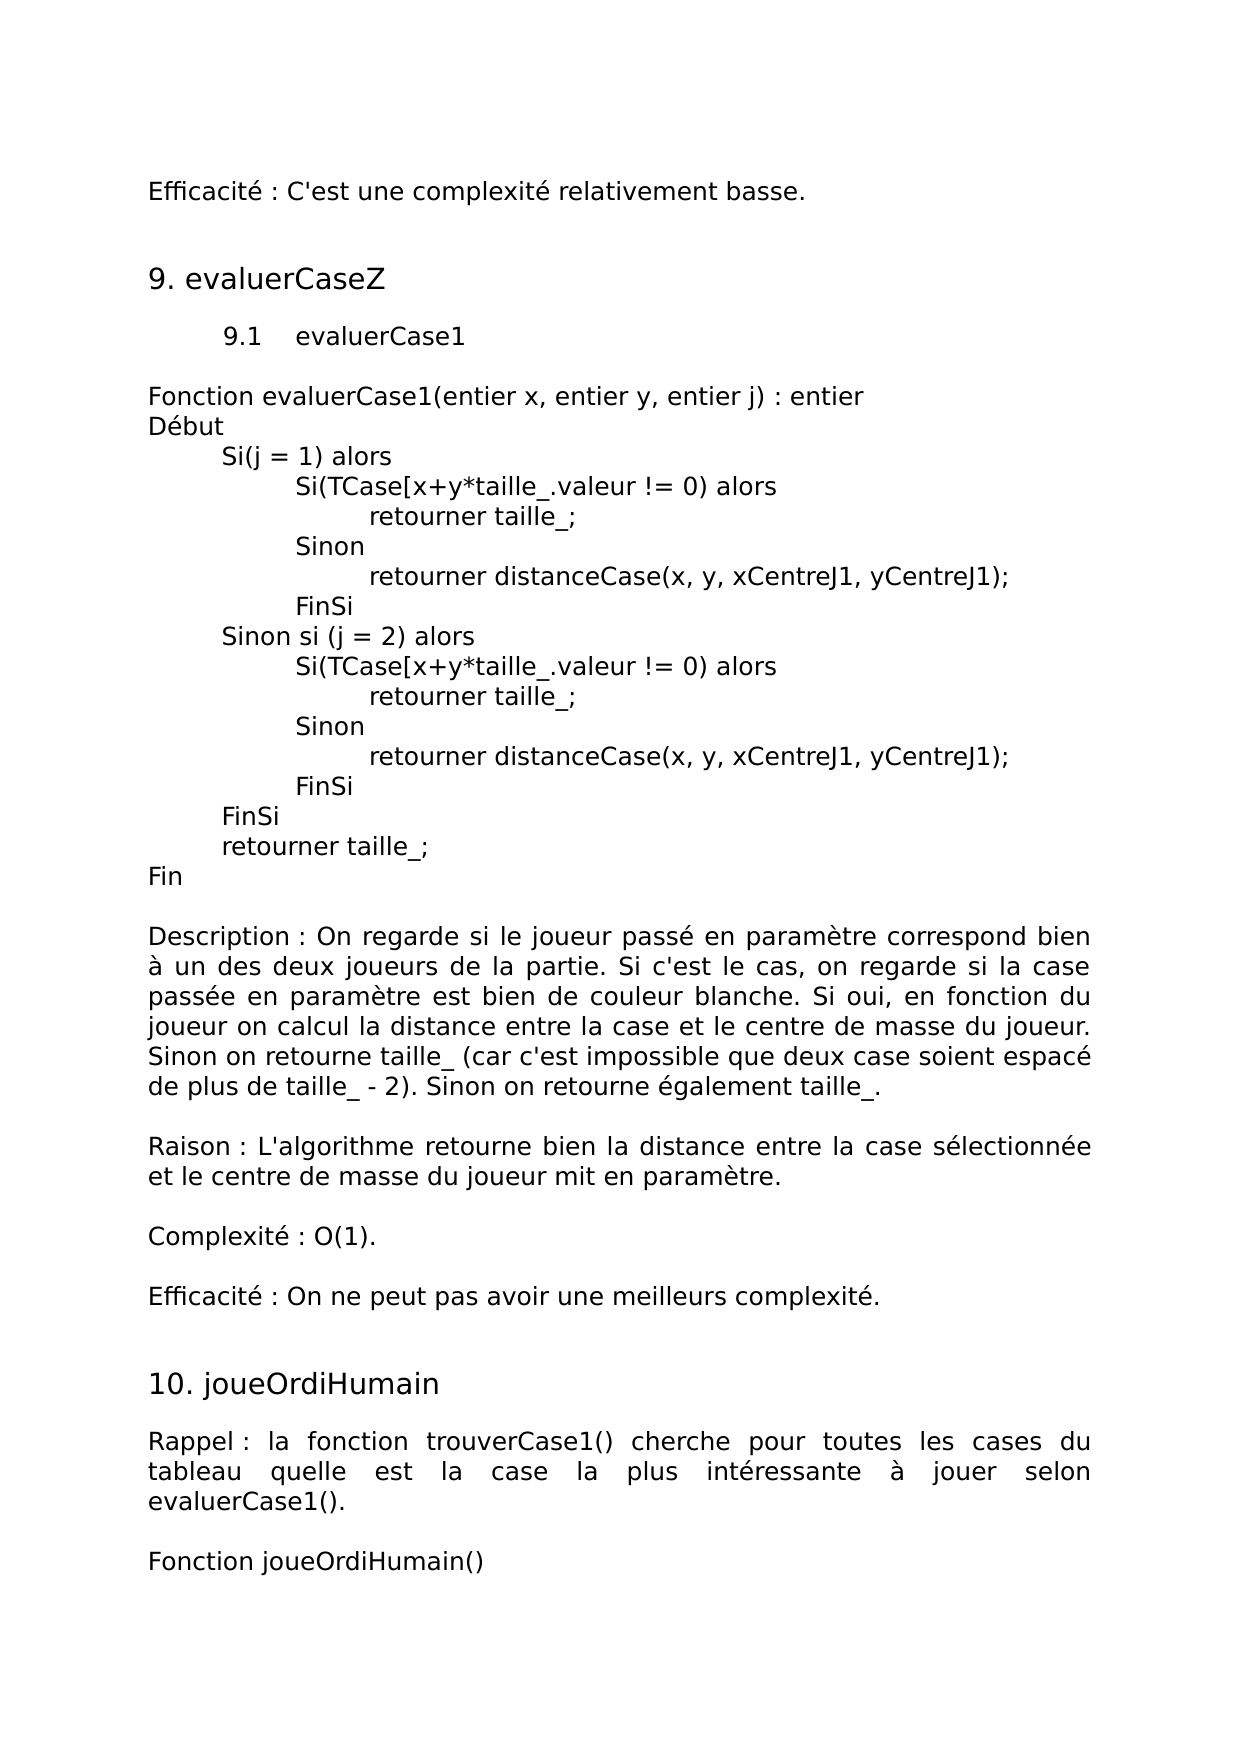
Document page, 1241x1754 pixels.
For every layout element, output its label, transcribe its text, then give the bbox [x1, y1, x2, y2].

text Début [148, 412, 1093, 442]
text FinSi [148, 592, 1093, 622]
text retourner taille_; [148, 832, 1093, 862]
text Si(TCase[x+y*taille_.valeur != 0) alors [148, 472, 1093, 502]
text Fonction evaluerCase1(entier x, entier y, entier j) : entier [148, 382, 1093, 412]
text Description : On regarde si le joueur passé en paramètre correspond bien à un des deux joueurs de la partie. Si c'est le cas, on regarde si la case passée en paramètre est bien de couleur blanche. Si oui, en fonction du joueur on calcul la distance entre la case et le centre de masse du joueur. Sinon on retourne taille_ (car c'est impossible que deux case soient espacé de plus de taille_ - 2). Sinon on retourne également taille_. [148, 922, 1093, 1102]
list evaluerCase1 [223, 322, 1093, 352]
text Sinon si (j = 2) alors [148, 622, 1093, 652]
text Rappel : la fonction trouverCase1() cherche pour toutes les cases du tableau quelle est la case la plus intéressante à jouer selon evaluerCase1(). [148, 1427, 1093, 1517]
text Si(TCase[x+y*taille_.valeur != 0) alors [148, 652, 1093, 682]
text retourner distanceCase(x, y, xCentreJ1, yCentreJ1); [148, 562, 1093, 592]
text retourner taille_; [148, 682, 1093, 712]
text FinSi [148, 772, 1093, 802]
text Fin [148, 862, 1093, 892]
text Sinon [148, 532, 1093, 562]
text Efficacité : C'est une complexité relativement basse. [148, 178, 1093, 207]
text Raison : L'algorithme retourne bien la distance entre la case sélectionnée et le centre de masse du joueur mit en paramètre. [148, 1132, 1093, 1192]
text retourner distanceCase(x, y, xCentreJ1, yCentreJ1); [148, 742, 1093, 772]
text Si(j = 1) alors [148, 442, 1093, 472]
text retourner taille_; [148, 502, 1093, 532]
subtitle 9. evaluerCaseZ [148, 263, 1093, 297]
text FinSi [148, 802, 1093, 832]
text Sinon [148, 712, 1093, 742]
text Fonction joueOrdiHumain() [148, 1547, 1093, 1577]
text Efficacité : On ne peut pas avoir une meilleurs complexité. [148, 1282, 1093, 1312]
text Complexité : O(1). [148, 1222, 1093, 1252]
subtitle 10. joueOrdiHumain [148, 1367, 1093, 1401]
